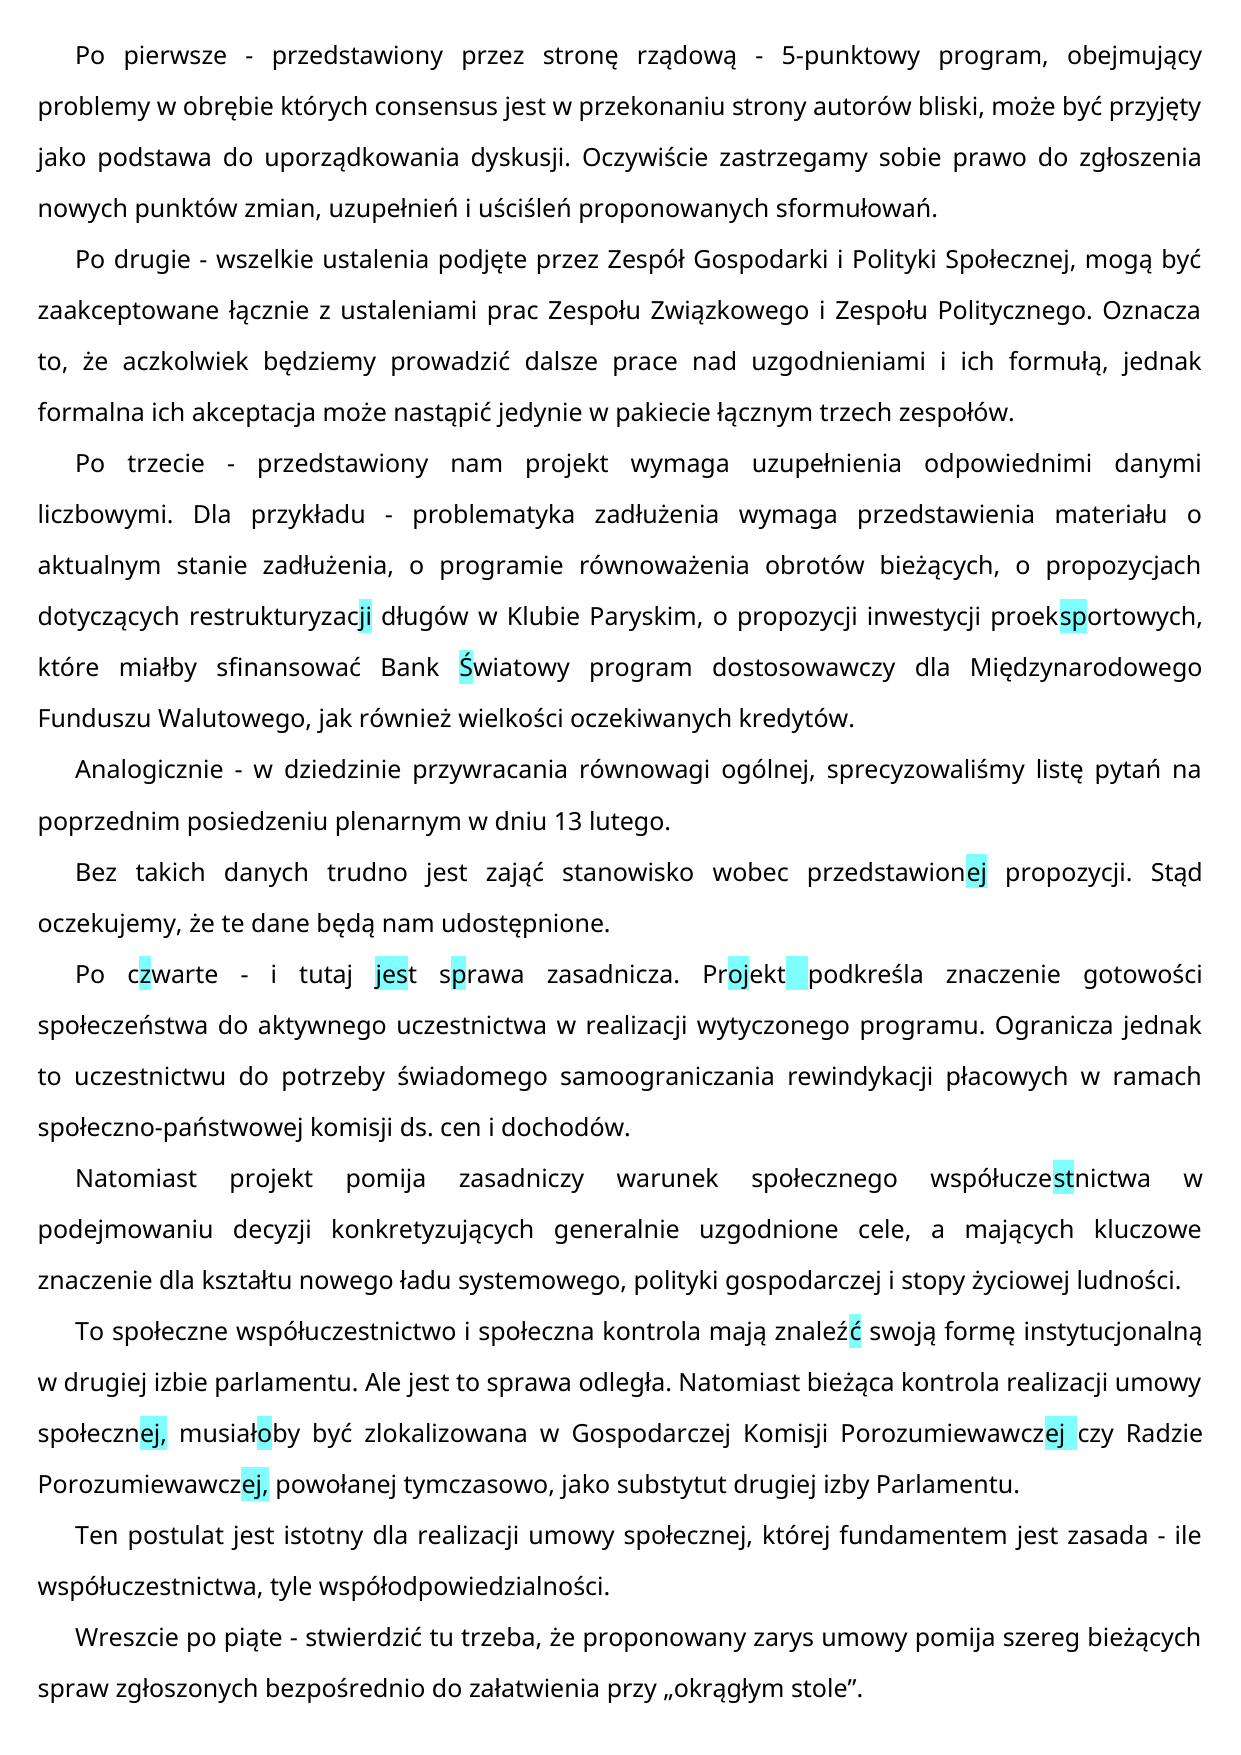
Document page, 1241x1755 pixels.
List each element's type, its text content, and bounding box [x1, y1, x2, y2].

text Bez takich danych trudno jest zająć stanowisko wobec przedstawionej propozycji. Stąd oczekujemy, że te dane będą nam udostępnione. [37, 854, 1203, 939]
text Po trzecie - przedstawiony nam projekt wymaga uzupełnienia odpowiednimi danymi liczbowymi. Dla przykładu - problematyka zadłużenia wymaga przedstawienia materiału o aktualnym stanie zadłużenia, o programie równoważenia obrotów bieżących, o propozycjach dotyczących restrukturyzacji długów w Klubie Paryskim, o propozycji inwestycji proeksportowych, które miałby sfinansować Bank Światowy program dostosowawczy dla Międzynarodowego Funduszu Walutowego, jak również wielkości oczekiwanych kredytów. [37, 446, 1203, 735]
text Po pierwsze - przedstawiony przez stronę rządową - 5-punktowy program, obejmujący problemy w obrębie których consensus jest w przekonaniu strony autorów bliski, może być przyjęty jako podstawa do uporządkowania dyskusji. Oczywiście zastrzegamy sobie prawo do zgłoszenia nowych punktów zmian, uzupełnień i uściśleń proponowanych sformułowań. [37, 37, 1203, 225]
text Analogicznie - w dziedzinie przywracania równowagi ogólnej, sprecyzowaliśmy listę pytań na poprzednim posiedzeniu plenarnym w dniu 13 lutego. [37, 752, 1203, 837]
text Wreszcie po piąte - stwierdzić tu trzeba, że proponowany zarys umowy pomija szereg bieżących spraw zgłoszonych bezpośrednio do załatwienia przy „okrągłym stole”. [37, 1620, 1203, 1705]
text Ten postulat jest istotny dla realizacji umowy społecznej, której fundamentem jest zasada - ile współuczestnictwa, tyle współodpowiedzialności. [37, 1518, 1203, 1603]
text Natomiast projekt pomija zasadniczy warunek społecznego współuczestnictwa w podejmowaniu decyzji konkretyzujących generalnie uzgodnione cele, a mających kluczowe znaczenie dla kształtu nowego ładu systemowego, polityki gospodarczej i stopy życiowej ludności. [37, 1160, 1203, 1297]
text Po czwarte - i tutaj jest sprawa zasadnicza. Projekt podkreśla znaczenie gotowości społeczeństwa do aktywnego uczestnictwa w realizacji wytyczonego programu. Ogranicza jednak to uczestnictwu do potrzeby świadomego samoograniczania rewindykacji płacowych w ramach społeczno-państwowej komisji ds. cen i dochodów. [37, 956, 1203, 1143]
text To społeczne współuczestnictwo i społeczna kontrola mają znaleźć swoją formę instytucjonalną w drugiej izbie parlamentu. Ale jest to sprawa odległa. Natomiast bieżąca kontrola realizacji umowy społecznej, musiałoby być zlokalizowana w Gospodarczej Komisji Porozumiewawczej czy Radzie Porozumiewawczej, powołanej tymczasowo, jako substytut drugiej izby Parlamentu. [37, 1313, 1203, 1501]
text Po drugie - wszelkie ustalenia podjęte przez Zespół Gospodarki i Polityki Społecznej, mogą być zaakceptowane łącznie z ustaleniami prac Zespołu Związkowego i Zespołu Politycznego. Oznacza to, że aczkolwiek będziemy prowadzić dalsze prace nad uzgodnieniami i ich formułą, jednak formalna ich akceptacja może nastąpić jedynie w pakiecie łącznym trzech zespołów. [37, 242, 1203, 429]
